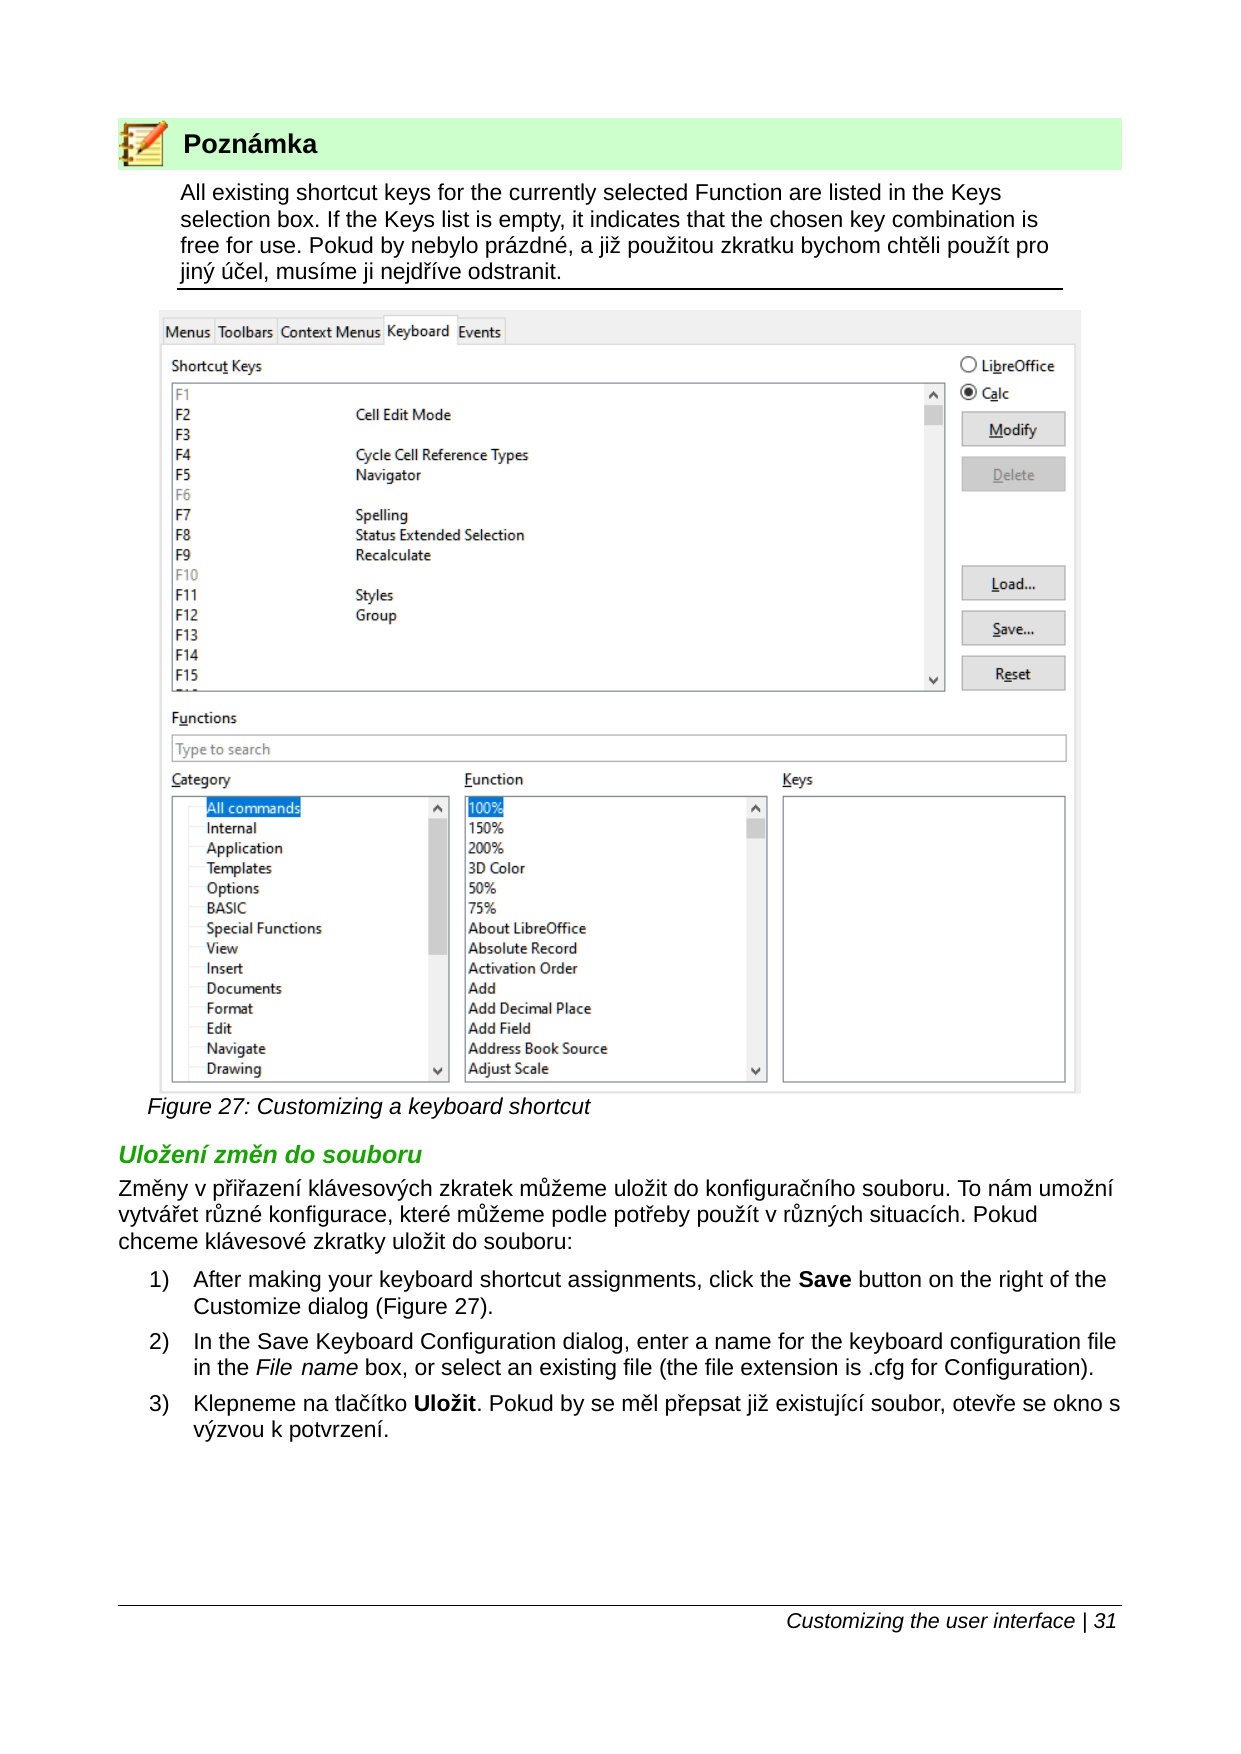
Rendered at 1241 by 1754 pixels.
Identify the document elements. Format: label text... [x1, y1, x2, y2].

subtitle Uložení změn do souboru [118, 1140, 1122, 1169]
list In the Save Keyboard Configuration dialog, enter a name for the keyboard configuration file in the File name box, or select an existing file (the file extension is .cfg for Configuration). [169, 1328, 1122, 1381]
text All existing shortcut keys for the currently selected Function are listed in the Keys selection box. If the Keys list is empty, it indicates that the chosen key combination is free for use. Pokud by nebylo prázdné, a již použitou zkratku bychom chtěli použít pro jiný účel, musíme ji nejdříve odstranit. [177, 176, 1063, 288]
picture [158, 310, 1082, 1094]
list Klepneme na tlačítko Uložit. Pokud by se měl přepsat již existující soubor, otevře se okno s výzvou k potvrzení. [169, 1389, 1122, 1442]
list Změny v přiřazení klávesových zkratek můžeme uložit do konfiguračního souboru. To nám umožní vytvářet různé konfigurace, které můžeme podle potřeby použít v různých situacích. Pokud chceme klávesové zkratky uložit do souboru: [118, 1175, 1122, 1254]
subtitle Poznámka [118, 118, 1122, 170]
picture [119, 119, 170, 170]
text Figure 27: Customizing a keyboard shortcut [147, 311, 1093, 1119]
list After making your keyboard shortcut assignments, click the Save button on the right of the Customize dialog (Figure 27). [169, 1266, 1122, 1319]
